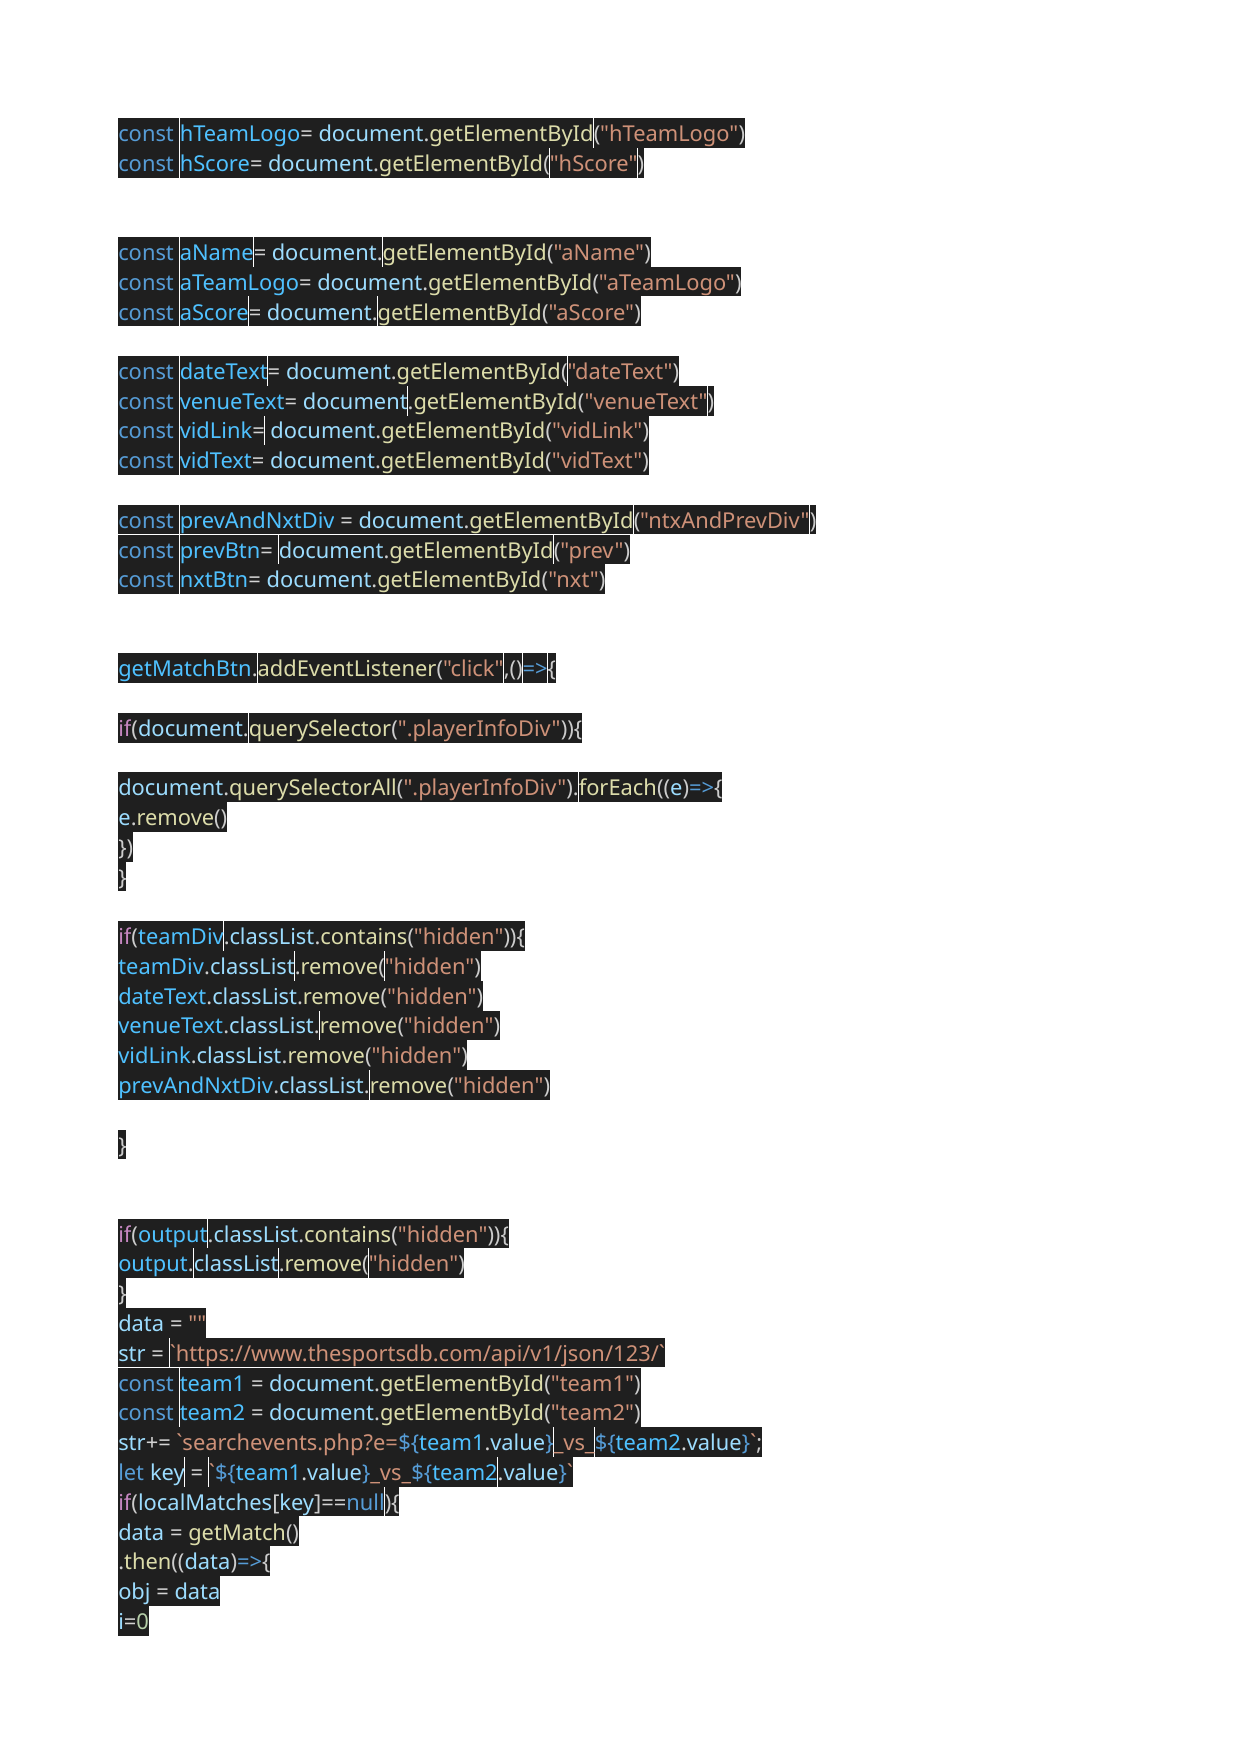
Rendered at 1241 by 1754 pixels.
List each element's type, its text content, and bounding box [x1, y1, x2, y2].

text const aScore= document.getElementById("aScore") [118, 296, 1122, 326]
text document.querySelectorAll(".playerInfoDiv").forEach((e)=>{ [118, 772, 1122, 802]
text e.remove() [118, 802, 1122, 832]
text const vidText= document.getElementById("vidText") [118, 445, 1122, 475]
text const hScore= document.getElementById("hScore") [118, 148, 1122, 178]
text teamDiv.classList.remove("hidden") [118, 951, 1122, 981]
text dateText.classList.remove("hidden") [118, 981, 1122, 1011]
text const team2 = document.getElementById("team2") [118, 1397, 1122, 1427]
text .then((data)=>{ [118, 1546, 1122, 1576]
text const venueText= document.getElementById("venueText") [118, 386, 1122, 416]
text const aName= document.getElementById("aName") [118, 237, 1122, 267]
text data = getMatch() [118, 1516, 1122, 1546]
text obj = data [118, 1576, 1122, 1606]
text if(document.querySelector(".playerInfoDiv")){ [118, 713, 1122, 743]
text if(teamDiv.classList.contains("hidden")){ [118, 921, 1122, 951]
text } [118, 1278, 1122, 1308]
text const prevAndNxtDiv = document.getElementById("ntxAndPrevDiv") [118, 505, 1122, 534]
text const team1 = document.getElementById("team1") [118, 1367, 1122, 1397]
text const aTeamLogo= document.getElementById("aTeamLogo") [118, 267, 1122, 296]
text let key = `${team1.value}_vs_${team2.value}` [118, 1457, 1122, 1487]
text const prevBtn= document.getElementById("prev") [118, 534, 1122, 564]
text const dateText= document.getElementById("dateText") [118, 356, 1122, 386]
text prevAndNxtDiv.classList.remove("hidden") [118, 1070, 1122, 1100]
text if(output.classList.contains("hidden")){ [118, 1218, 1122, 1248]
text str+= `searchevents.php?e=${team1.value}_vs_${team2.value}`; [118, 1427, 1122, 1457]
text }) [118, 832, 1122, 862]
text const vidLink= document.getElementById("vidLink") [118, 416, 1122, 445]
text venueText.classList.remove("hidden") [118, 1011, 1122, 1040]
text const hTeamLogo= document.getElementById("hTeamLogo") [118, 118, 1122, 148]
text if(localMatches[key]==null){ [118, 1487, 1122, 1516]
text data = "" [118, 1308, 1122, 1338]
text getMatchBtn.addEventListener("click",()=>{ [118, 653, 1122, 683]
text output.classList.remove("hidden") [118, 1248, 1122, 1278]
text } [118, 862, 1122, 891]
text vidLink.classList.remove("hidden") [118, 1040, 1122, 1070]
text i=0 [118, 1606, 1122, 1636]
text str = `https://www.thesportsdb.com/api/v1/json/123/` [118, 1338, 1122, 1367]
text } [118, 1129, 1122, 1159]
text const nxtBtn= document.getElementById("nxt") [118, 564, 1122, 594]
